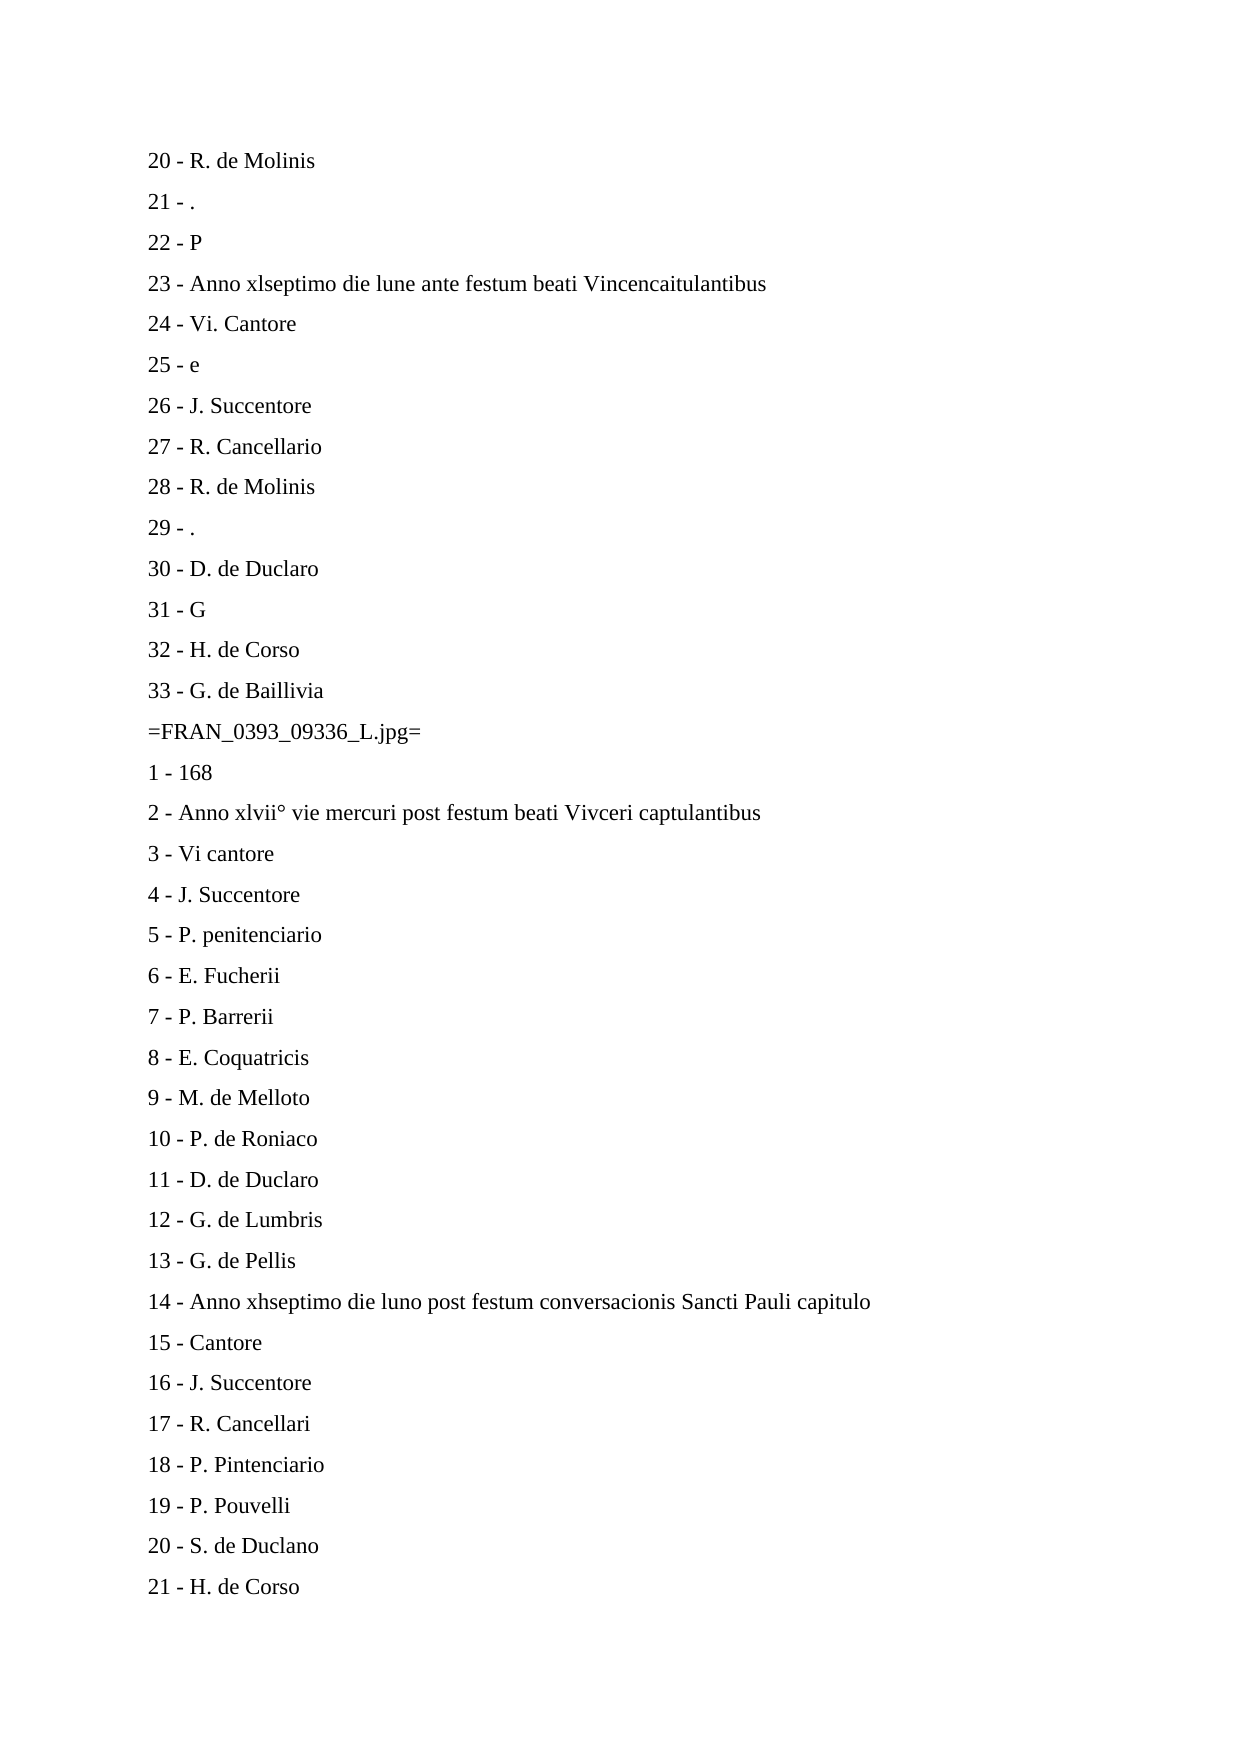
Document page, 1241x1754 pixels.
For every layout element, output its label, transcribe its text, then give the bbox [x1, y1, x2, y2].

text 6 - E. Fucherii [148, 962, 1093, 988]
text 2 - Anno xlvii° vie mercuri post festum beati Vivceri captulantibus [148, 799, 1093, 826]
text 33 - G. de Baillivia [148, 677, 1093, 703]
text 8 - E. Coquatricis [148, 1044, 1093, 1070]
text 30 - D. de Duclaro [148, 555, 1093, 581]
text 27 - R. Cancellario [148, 433, 1093, 459]
text 25 - e [148, 351, 1093, 378]
text 17 - R. Cancellari [148, 1410, 1093, 1437]
text 13 - G. de Pellis [148, 1247, 1093, 1274]
text 24 - Vi. Cantore [148, 311, 1093, 337]
text 28 - R. de Molinis [148, 473, 1093, 500]
text 1 - 168 [148, 758, 1093, 785]
text 15 - Cantore [148, 1329, 1093, 1355]
text 11 - D. de Duclaro [148, 1166, 1093, 1192]
text 5 - P. penitenciario [148, 921, 1093, 948]
text =FRAN_0393_09336_L.jpg= [148, 718, 1093, 744]
text 14 - Anno xhseptimo die luno post festum conversacionis Sancti Pauli capitulo [148, 1288, 1093, 1314]
text 3 - Vi cantore [148, 840, 1093, 866]
text 22 - P [148, 229, 1093, 255]
text 21 - . [148, 188, 1093, 215]
text 18 - P. Pintenciario [148, 1451, 1093, 1477]
text 7 - P. Barrerii [148, 1003, 1093, 1029]
text 16 - J. Succentore [148, 1369, 1093, 1396]
text 20 - R. de Molinis [148, 148, 1093, 174]
text 9 - M. de Melloto [148, 1084, 1093, 1111]
text 19 - P. Pouvelli [148, 1492, 1093, 1518]
text 32 - H. de Corso [148, 636, 1093, 663]
text 26 - J. Succentore [148, 392, 1093, 418]
text 21 - H. de Corso [148, 1573, 1093, 1599]
text 29 - . [148, 514, 1093, 541]
text 23 - Anno xlseptimo die lune ante festum beati Vincencaitulantibus [148, 270, 1093, 296]
text 20 - S. de Duclano [148, 1532, 1093, 1559]
text 4 - J. Succentore [148, 881, 1093, 907]
text 10 - P. de Roniaco [148, 1125, 1093, 1151]
text 12 - G. de Lumbris [148, 1207, 1093, 1233]
text 31 - G [148, 596, 1093, 622]
